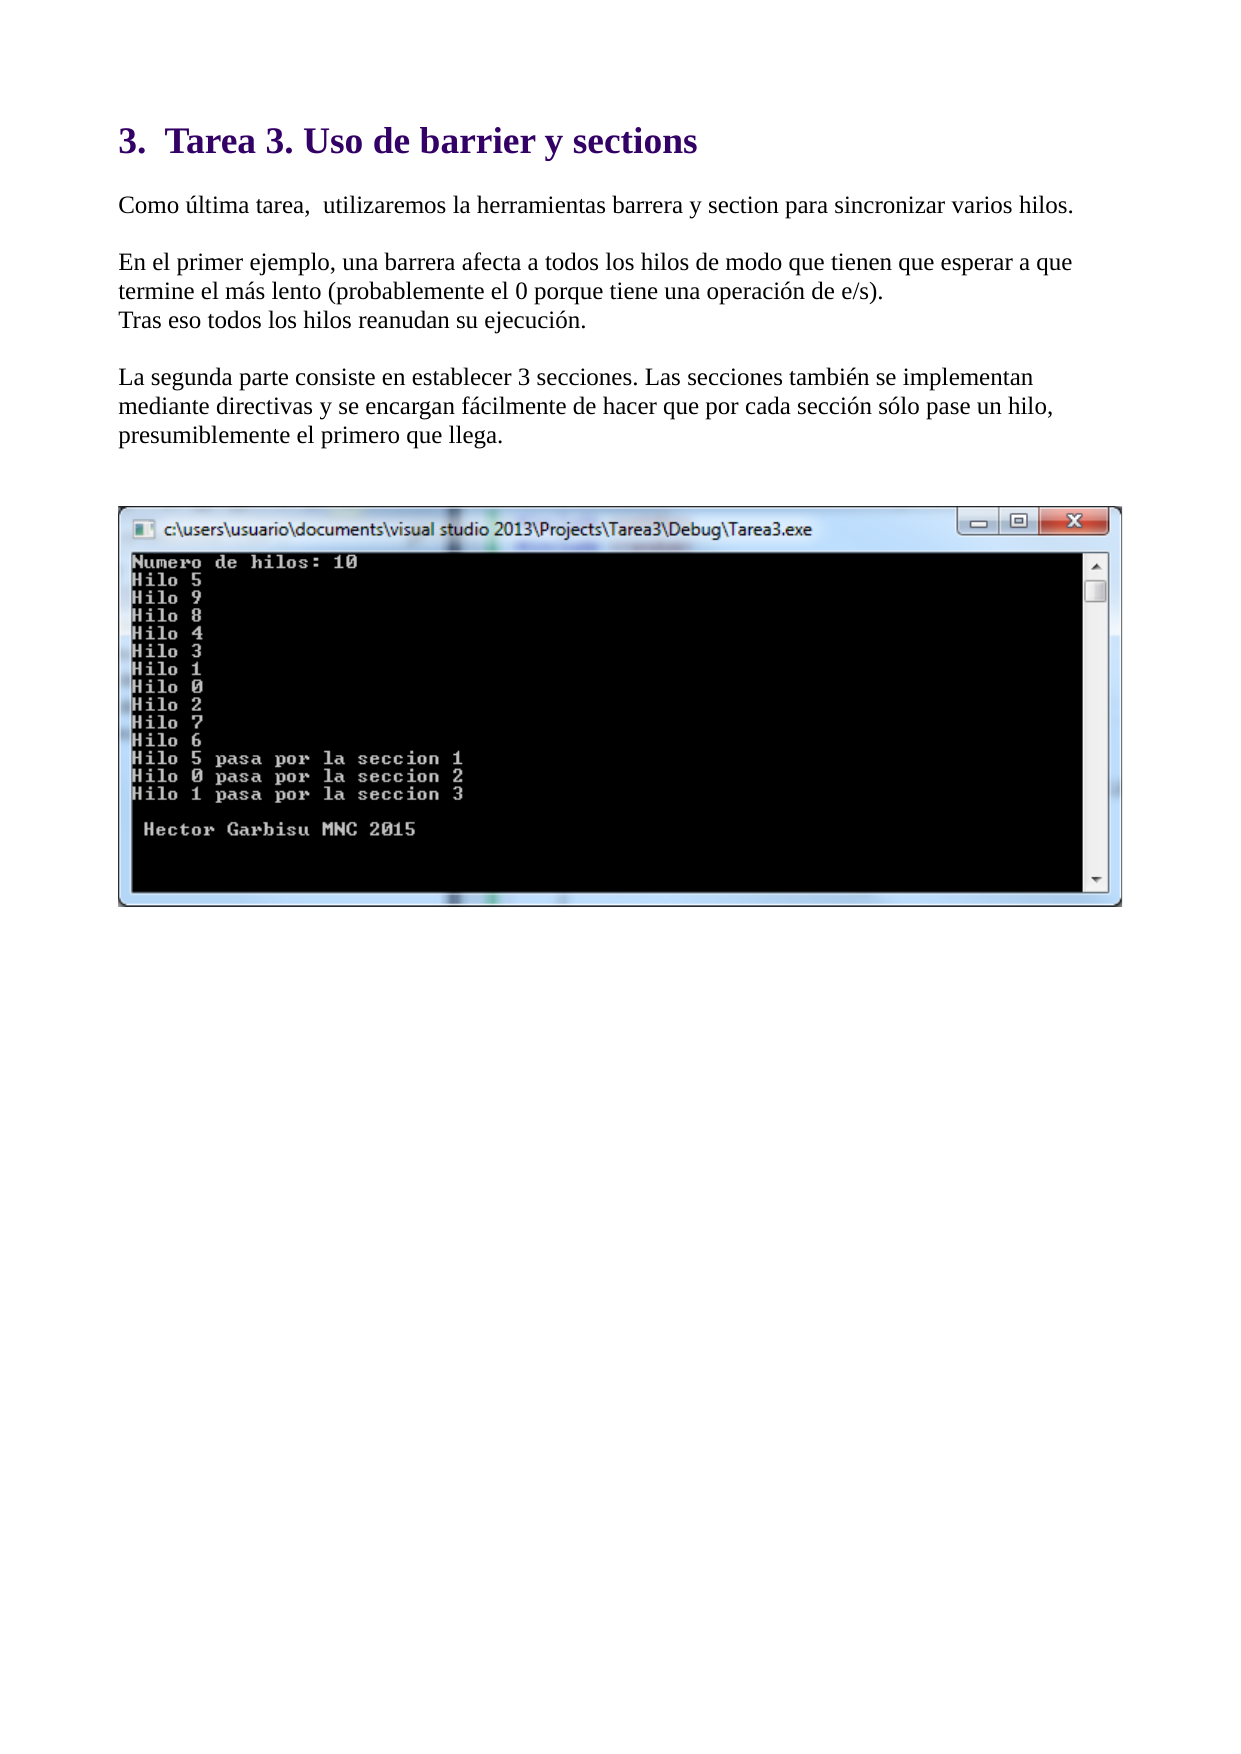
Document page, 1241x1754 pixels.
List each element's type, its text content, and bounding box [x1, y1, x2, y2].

text 3. Tarea 3. Uso de barrier y sections [118, 118, 1122, 161]
text Tras eso todos los hilos reanudan su ejecución. [118, 305, 1122, 334]
text Como última tarea, utilizaremos la herramientas barrera y section para sincronizar varios hilos. [118, 190, 1122, 219]
text La segunda parte consiste en establecer 3 secciones. Las secciones también se implementan mediante directivas y se encargan fácilmente de hacer que por cada sección sólo pase un hilo, presumiblemente el primero que llega. [118, 362, 1122, 449]
text En el primer ejemplo, una barrera afecta a todos los hilos de modo que tienen que esperar a que termine el más lento (probablemente el 0 porque tiene una operación de e/s). [118, 247, 1122, 305]
picture [118, 506, 1123, 907]
